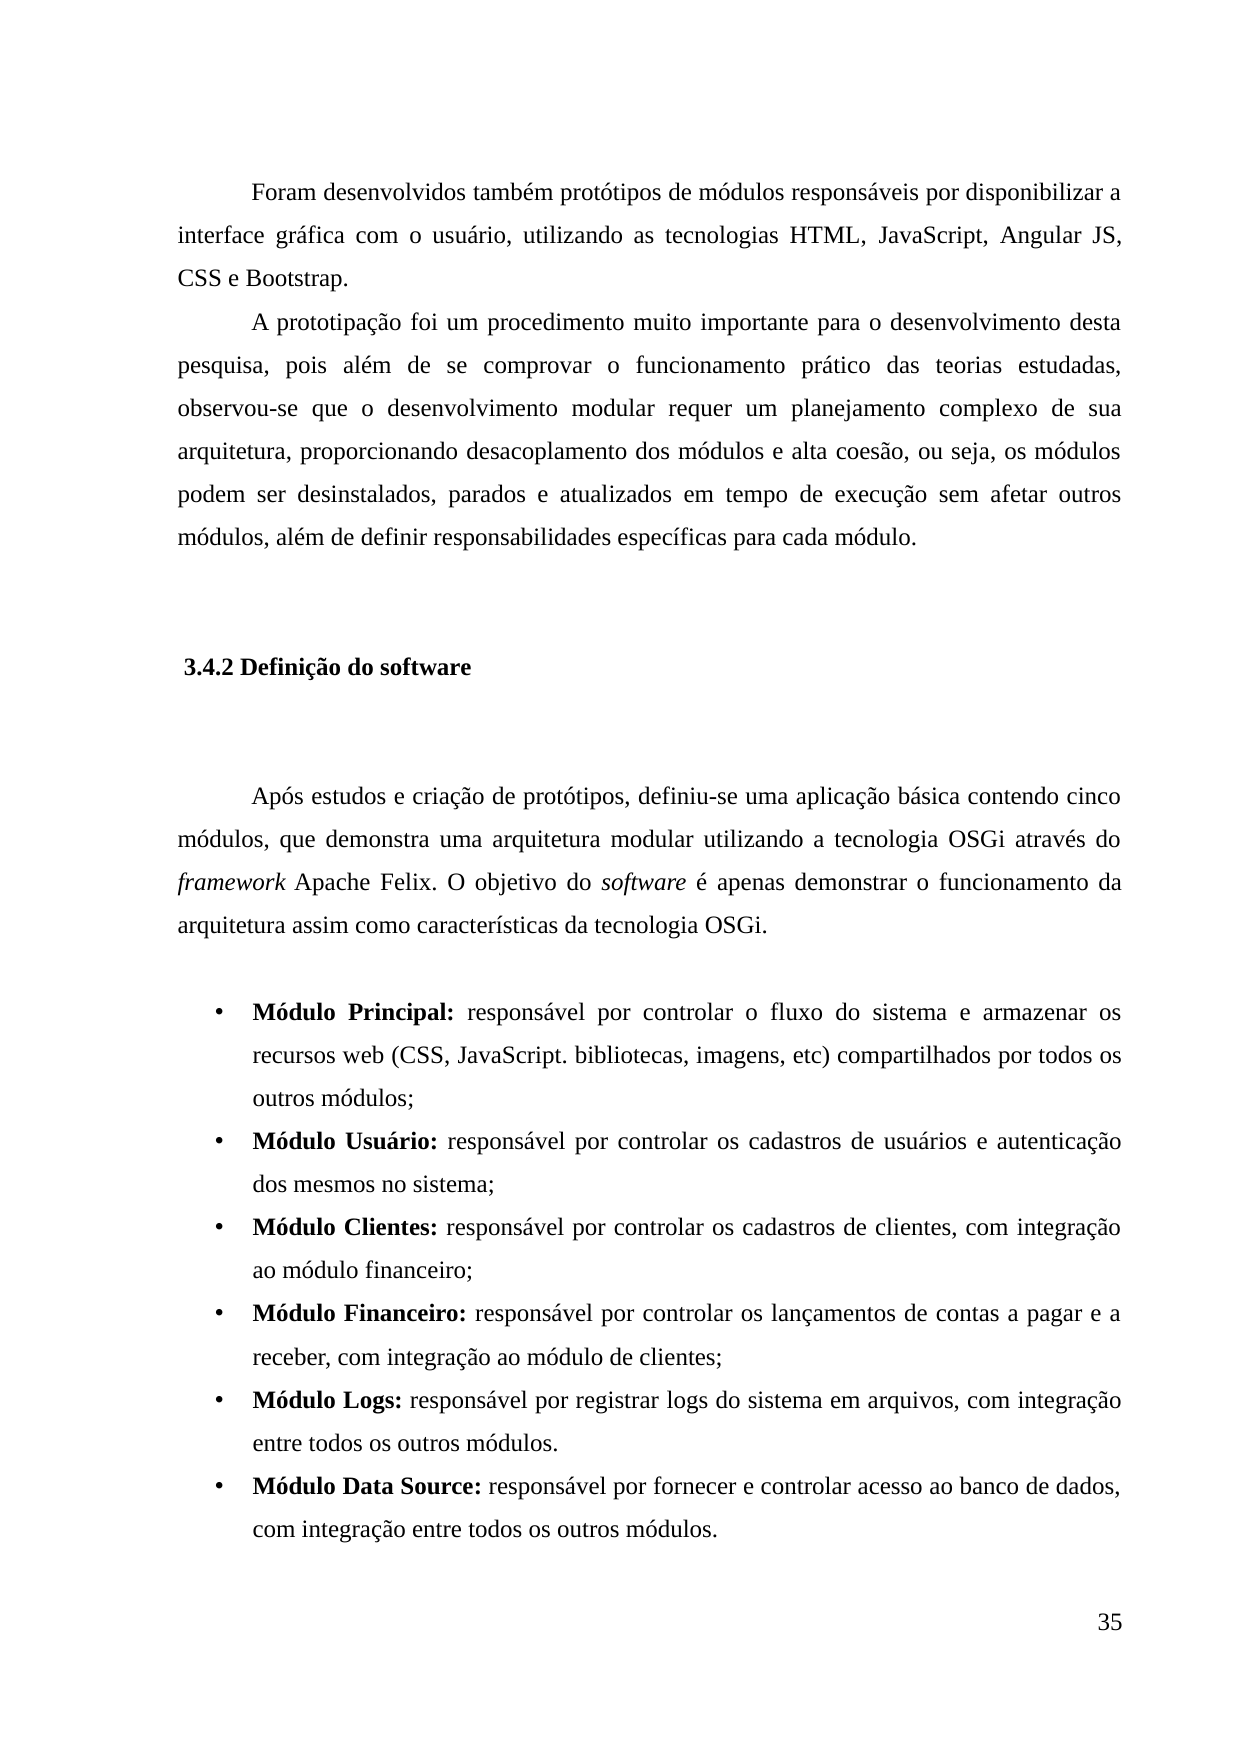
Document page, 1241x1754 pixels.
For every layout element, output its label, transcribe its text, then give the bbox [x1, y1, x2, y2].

list Módulo Data Source: responsável por fornecer e controlar acesso ao banco de dados, com integração entre todos os outros módulos. [215, 1471, 1122, 1543]
list Módulo Clientes: responsável por controlar os cadastros de clientes, com integração ao módulo financeiro; [215, 1212, 1122, 1284]
list Módulo Financeiro: responsável por controlar os lançamentos de contas a pagar e a receber, com integração ao módulo de clientes; [215, 1298, 1122, 1370]
text A prototipação foi um procedimento muito importante para o desenvolvimento desta pesquisa, pois além de se comprovar o funcionamento prático das teorias estudadas, observou-se que o desenvolvimento modular requer um planejamento complexo de sua arquitetura, proporcionando desacoplamento dos módulos e alta coesão, ou seja, os módulos podem ser desinstalados, parados e atualizados em tempo de execução sem afetar outros módulos, além de definir responsabilidades específicas para cada módulo. [177, 307, 1122, 551]
list Módulo Logs: responsável por registrar logs do sistema em arquivos, com integração entre todos os outros módulos. [215, 1385, 1122, 1457]
text Após estudos e criação de protótipos, definiu-se uma aplicação básica contendo cinco módulos, que demonstra uma arquitetura modular utilizando a tecnologia OSGi através do framework Apache Felix. O objetivo do software é apenas demonstrar o funcionamento da arquitetura assim como características da tecnologia OSGi. [177, 781, 1122, 939]
text Foram desenvolvidos também protótipos de módulos responsáveis por disponibilizar a interface gráfica com o usuário, utilizando as tecnologias HTML, JavaScript, Angular JS, CSS e Bootstrap. [177, 177, 1122, 292]
list Módulo Principal: responsável por controlar o fluxo do sistema e armazenar os recursos web (CSS, JavaScript. bibliotecas, imagens, etc) compartilhados por todos os outros módulos; [215, 997, 1122, 1112]
subtitle Definição do software [177, 652, 1122, 680]
list Módulo Usuário: responsável por controlar os cadastros de usuários e autenticação dos mesmos no sistema; [215, 1126, 1122, 1198]
